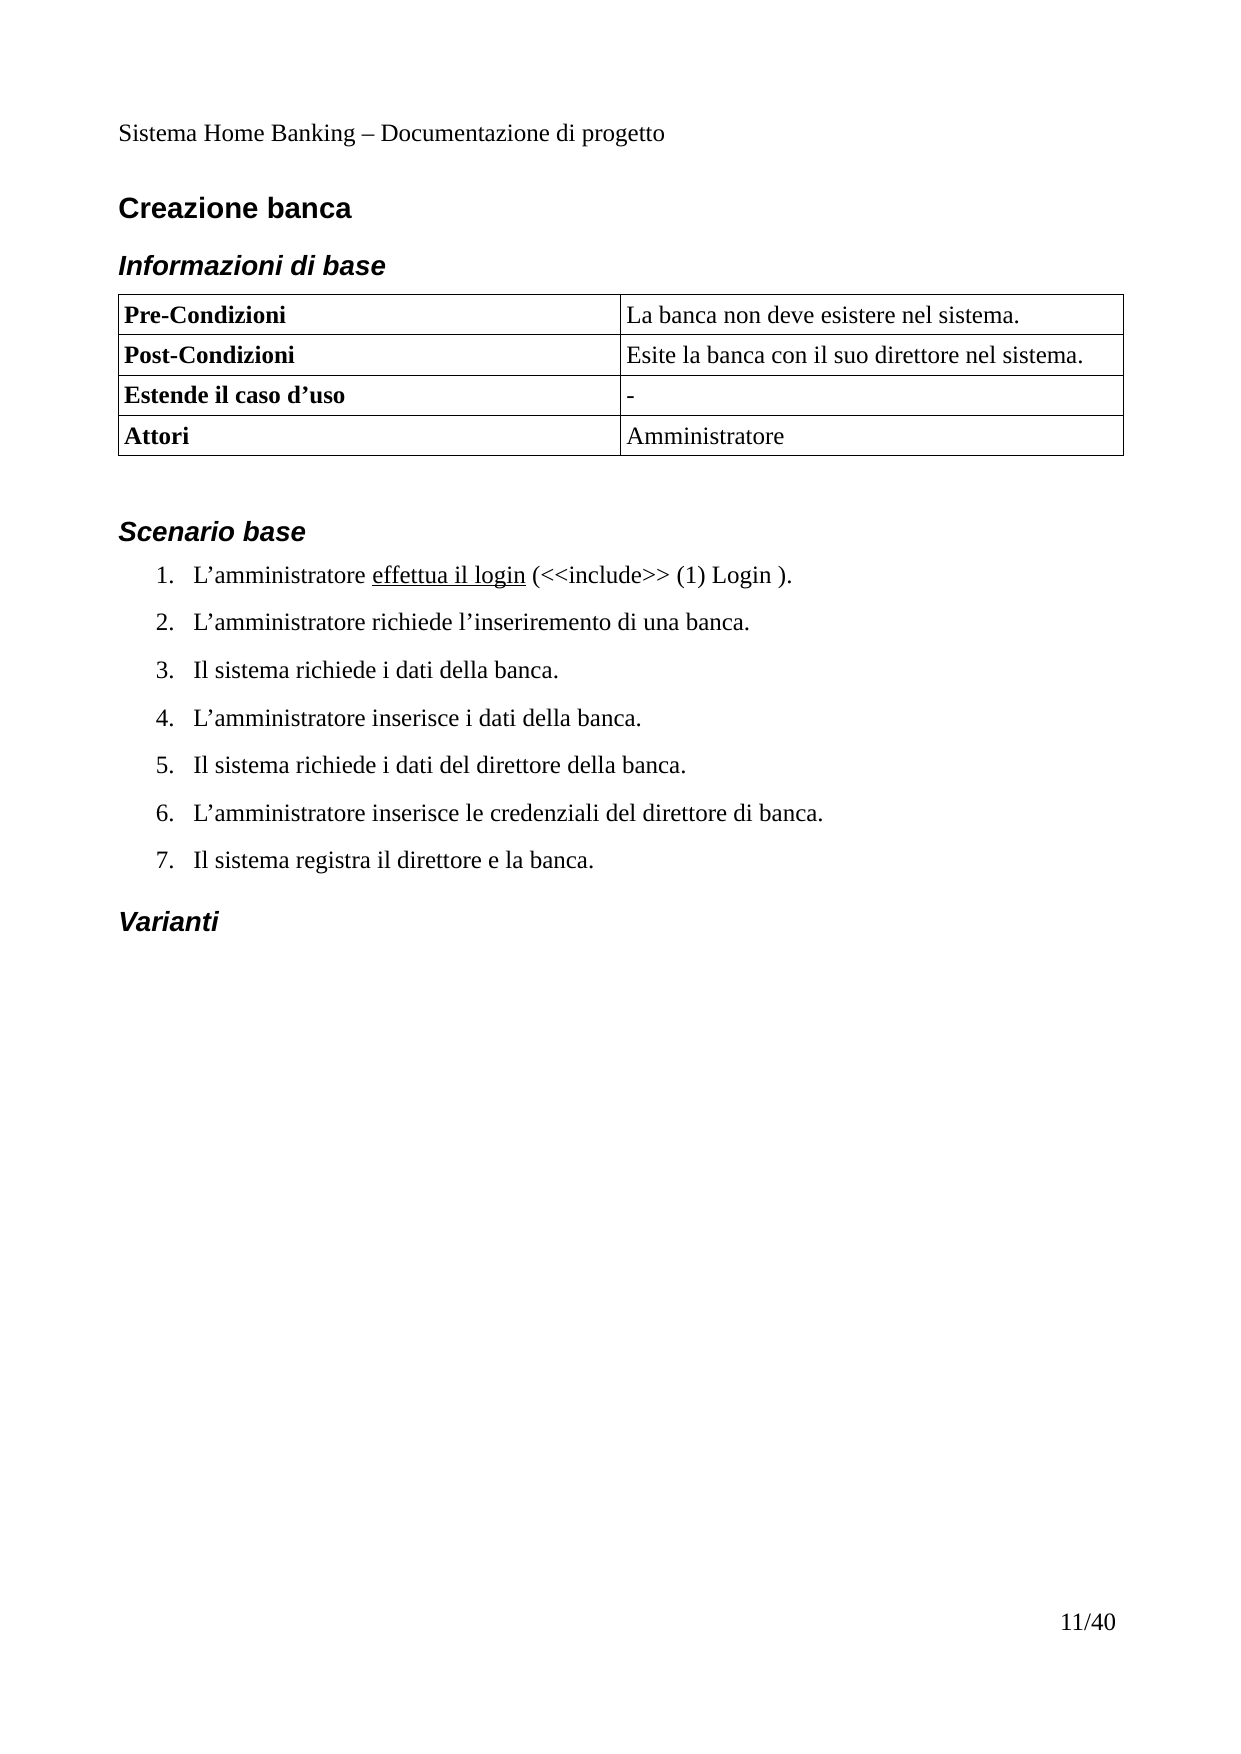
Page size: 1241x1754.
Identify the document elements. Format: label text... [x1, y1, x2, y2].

table_cell Estende il caso d’uso [119, 376, 620, 415]
table_cell - [621, 376, 1123, 415]
table_header Pre-Condizioni [119, 295, 620, 334]
list L’amministratore inserisce le credenziali del direttore di banca. [156, 798, 1123, 827]
list Il sistema registra il direttore e la banca. [156, 846, 1123, 874]
table_header La banca non deve esistere nel sistema. [621, 295, 1123, 334]
list Il sistema richiede i dati della banca. [156, 655, 1123, 684]
table_cell Attori [119, 416, 620, 455]
list L’amministratore inserisce i dati della banca. [156, 703, 1123, 731]
table_cell Post-Condizioni [119, 335, 620, 375]
subtitle Creazione banca [118, 191, 1123, 225]
list Il sistema richiede i dati del direttore della banca. [156, 750, 1123, 779]
list L’amministratore richiede l’inseriremento di una banca. [156, 607, 1123, 636]
subtitle Scenario base [118, 516, 1123, 547]
subtitle Informazioni di base [118, 250, 1123, 282]
subtitle Varianti [118, 906, 1123, 937]
table_cell Esite la banca con il suo direttore nel sistema. [621, 335, 1123, 375]
list L’amministratore effettua il login (<<include>> (1) Login ). [156, 560, 1123, 589]
table_cell Amministratore [621, 416, 1123, 455]
